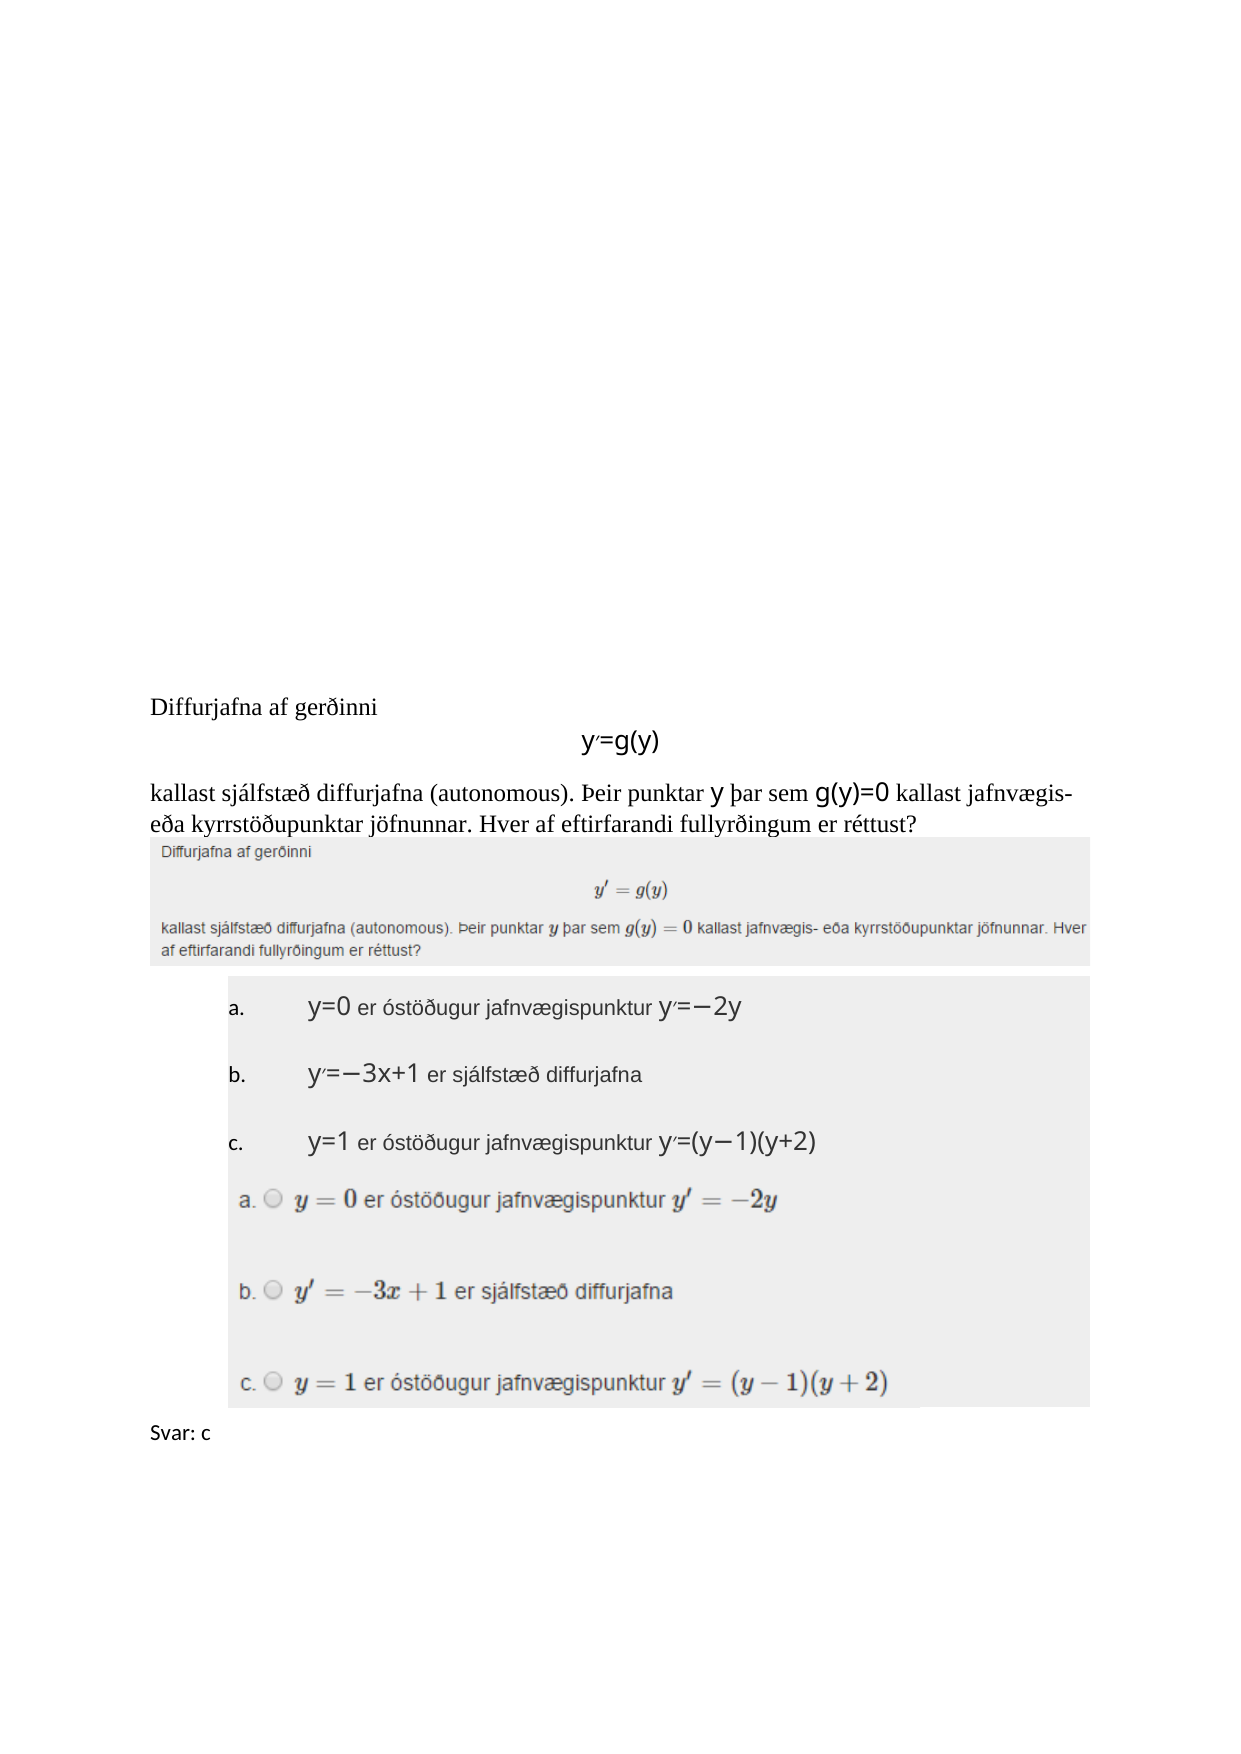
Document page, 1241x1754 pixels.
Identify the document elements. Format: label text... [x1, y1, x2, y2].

text Svar: c [150, 1418, 1090, 1446]
text kallast sjálfstæð diffurjafna (autonomous). Þeir punktar y þar sem g(y)=0 kallast jafnvægis- eða kyrrstöðupunktar jöfnunnar. Hver af eftirfarandi fullyrðingum er réttust? [150, 773, 1090, 837]
text Diffurjafna af gerðinni [150, 692, 1090, 721]
list y′=−3x+1 er sjálfstæð diffurjafna [228, 1044, 1090, 1091]
list y=1 er óstöðugur jafnvægispunktur y′=(y−1)(y+2) [228, 1111, 1090, 1158]
list y=0 er óstöðugur jafnvægispunktur y′=−2y [228, 976, 1090, 1023]
text y′=g(y) [150, 721, 1090, 757]
